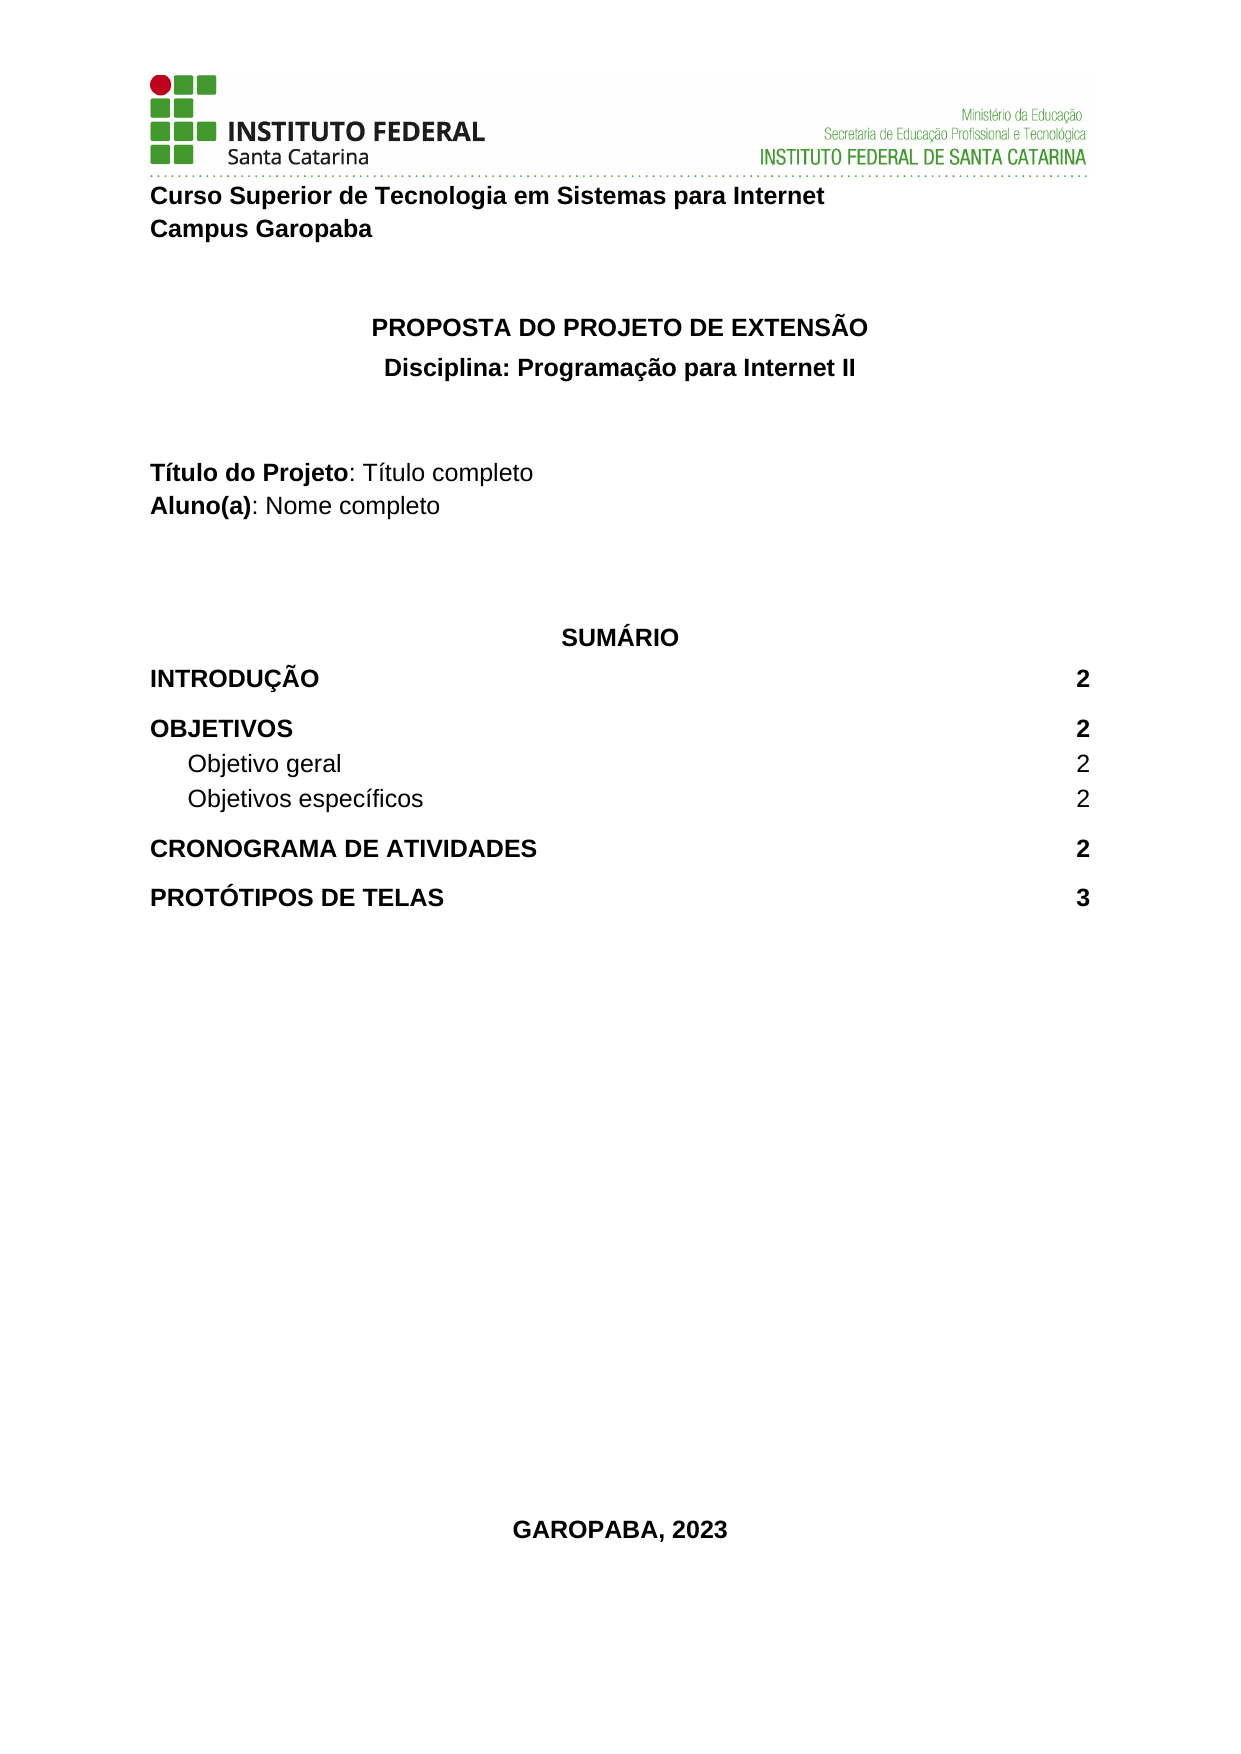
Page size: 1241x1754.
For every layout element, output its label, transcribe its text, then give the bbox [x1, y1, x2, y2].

picture [150, 75, 1091, 177]
text Campus Garopaba [150, 214, 1090, 243]
text Objetivos específicos 2 [187, 784, 1090, 813]
text SUMÁRIO [150, 623, 1090, 652]
title PROPOSTA DO PROJETO DE EXTENSÃO [150, 313, 1090, 342]
text PROTÓTIPOS DE TELAS 3 [150, 883, 1090, 912]
text OBJETIVOS 2 [150, 714, 1090, 743]
text Objetivo geral 2 [187, 749, 1090, 778]
text Curso Superior de Tecnologia em Sistemas para Internet [150, 181, 1090, 210]
text Título do Projeto: Título completo [150, 458, 1090, 487]
title Disciplina: Programação para Internet II [150, 353, 1090, 381]
text Aluno(a): Nome completo [150, 491, 1090, 520]
text GAROPABA, 2023 [150, 1515, 1090, 1543]
text CRONOGRAMA DE ATIVIDADES 2 [150, 834, 1090, 862]
text INTRODUÇÃO 2 [150, 664, 1090, 693]
